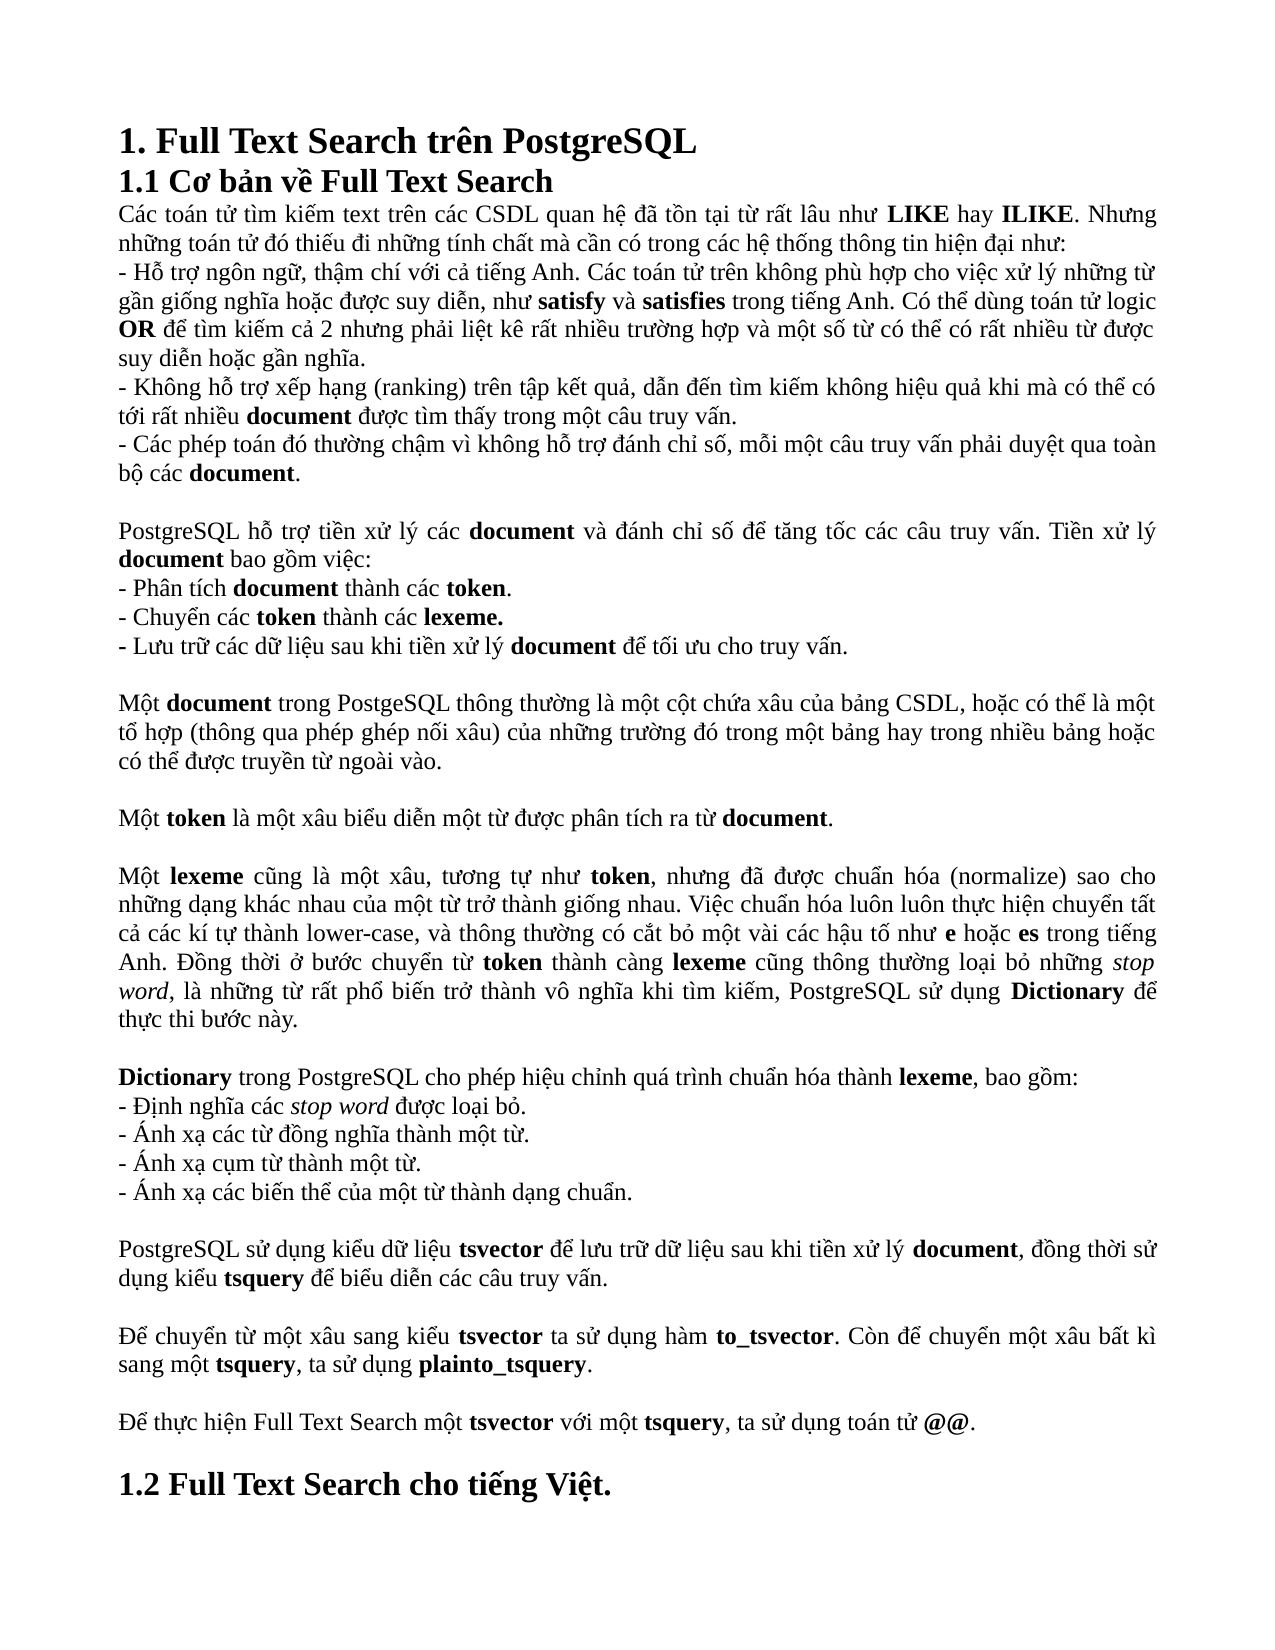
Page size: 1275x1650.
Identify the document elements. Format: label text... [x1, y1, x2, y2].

text 1. Full Text Search trên PostgreSQL [118, 118, 1157, 161]
text PostgreSQL sử dụng kiểu dữ liệu tsvector để lưu trữ dữ liệu sau khi tiền xử lý document, đồng thời sử dụng kiểu tsquery để biểu diễn các câu truy vấn. [118, 1234, 1157, 1292]
text - Ánh xạ cụm từ thành một từ. [118, 1148, 1157, 1177]
text 1.2 Full Text Search cho tiếng Việt. [118, 1464, 1157, 1503]
text - Lưu trữ các dữ liệu sau khi tiền xử lý document để tối ưu cho truy vấn. [118, 631, 1157, 659]
text Một lexeme cũng là một xâu, tương tự như token, nhưng đã được chuẩn hóa (normalize) sao cho những dạng khác nhau của một từ trở thành giống nhau. Việc chuẩn hóa luôn luôn thực hiện chuyển tất cả các kí tự thành lower-case, và thông thường có cắt bỏ một vài các hậu tố như e hoặc es trong tiếng Anh. Đồng thời ở bước chuyển từ token thành càng lexeme cũng thông thường loại bỏ những stop word, là những từ rất phổ biến trở thành vô nghĩa khi tìm kiếm, PostgreSQL sử dụng Dictionary để thực thi bước này. [118, 861, 1157, 1033]
text Một document trong PostgeSQL thông thường là một cột chứa xâu của bảng CSDL, hoặc có thể là một [118, 688, 1157, 717]
text PostgreSQL hỗ trợ tiền xử lý các document và đánh chỉ số để tăng tốc các câu truy vấn. Tiền xử lý document bao gồm việc: [118, 516, 1157, 573]
text - Ánh xạ các từ đồng nghĩa thành một từ. [118, 1119, 1157, 1148]
text - Các phép toán đó thường chậm vì không hỗ trợ đánh chỉ số, mỗi một câu truy vấn phải duyệt qua toàn bộ các document. [118, 429, 1157, 487]
text - Không hỗ trợ xếp hạng (ranking) trên tập kết quả, dẫn đến tìm kiếm không hiệu quả khi mà có thể có tới rất nhiều document được tìm thấy trong một câu truy vấn. [118, 372, 1157, 429]
text - Phân tích document thành các token. [118, 573, 1157, 602]
text tổ hợp (thông qua phép ghép nối xâu) của những trường đó trong một bảng hay trong nhiều bảng hoặc có thể được truyền từ ngoài vào. [118, 717, 1157, 774]
text Để chuyển từ một xâu sang kiểu tsvector ta sử dụng hàm to_tsvector. Còn để chuyển một xâu bất kì sang một tsquery, ta sử dụng plainto_tsquery. [118, 1321, 1157, 1378]
text Dictionary trong PostgreSQL cho phép hiệu chỉnh quá trình chuẩn hóa thành lexeme, bao gồm: [118, 1062, 1157, 1091]
text Để thực hiện Full Text Search một tsvector với một tsquery, ta sử dụng toán tử @@. [118, 1407, 1157, 1436]
text Các toán tử tìm kiếm text trên các CSDL quan hệ đã tồn tại từ rất lâu như LIKE hay ILIKE. Nhưng những toán tử đó thiếu đi những tính chất mà cần có trong các hệ thống thông tin hiện đại như: [118, 199, 1157, 257]
text - Chuyển các token thành các lexeme. [118, 602, 1157, 631]
text 1.1 Cơ bản về Full Text Search [118, 161, 1157, 199]
text - Hỗ trợ ngôn ngữ, thậm chí với cả tiếng Anh. Các toán tử trên không phù hợp cho việc xử lý những từ gần giống nghĩa hoặc được suy diễn, như satisfy và satisfies trong tiếng Anh. Có thể dùng toán tử logic OR để tìm kiếm cả 2 nhưng phải liệt kê rất nhiều trường hợp và một số từ có thể có rất nhiều từ được suy diễn hoặc gần nghĩa. [118, 257, 1157, 372]
text Một token là một xâu biểu diễn một từ được phân tích ra từ document. [118, 803, 1157, 832]
text - Ánh xạ các biến thể của một từ thành dạng chuẩn. [118, 1177, 1157, 1206]
text - Định nghĩa các stop word được loại bỏ. [118, 1091, 1157, 1119]
